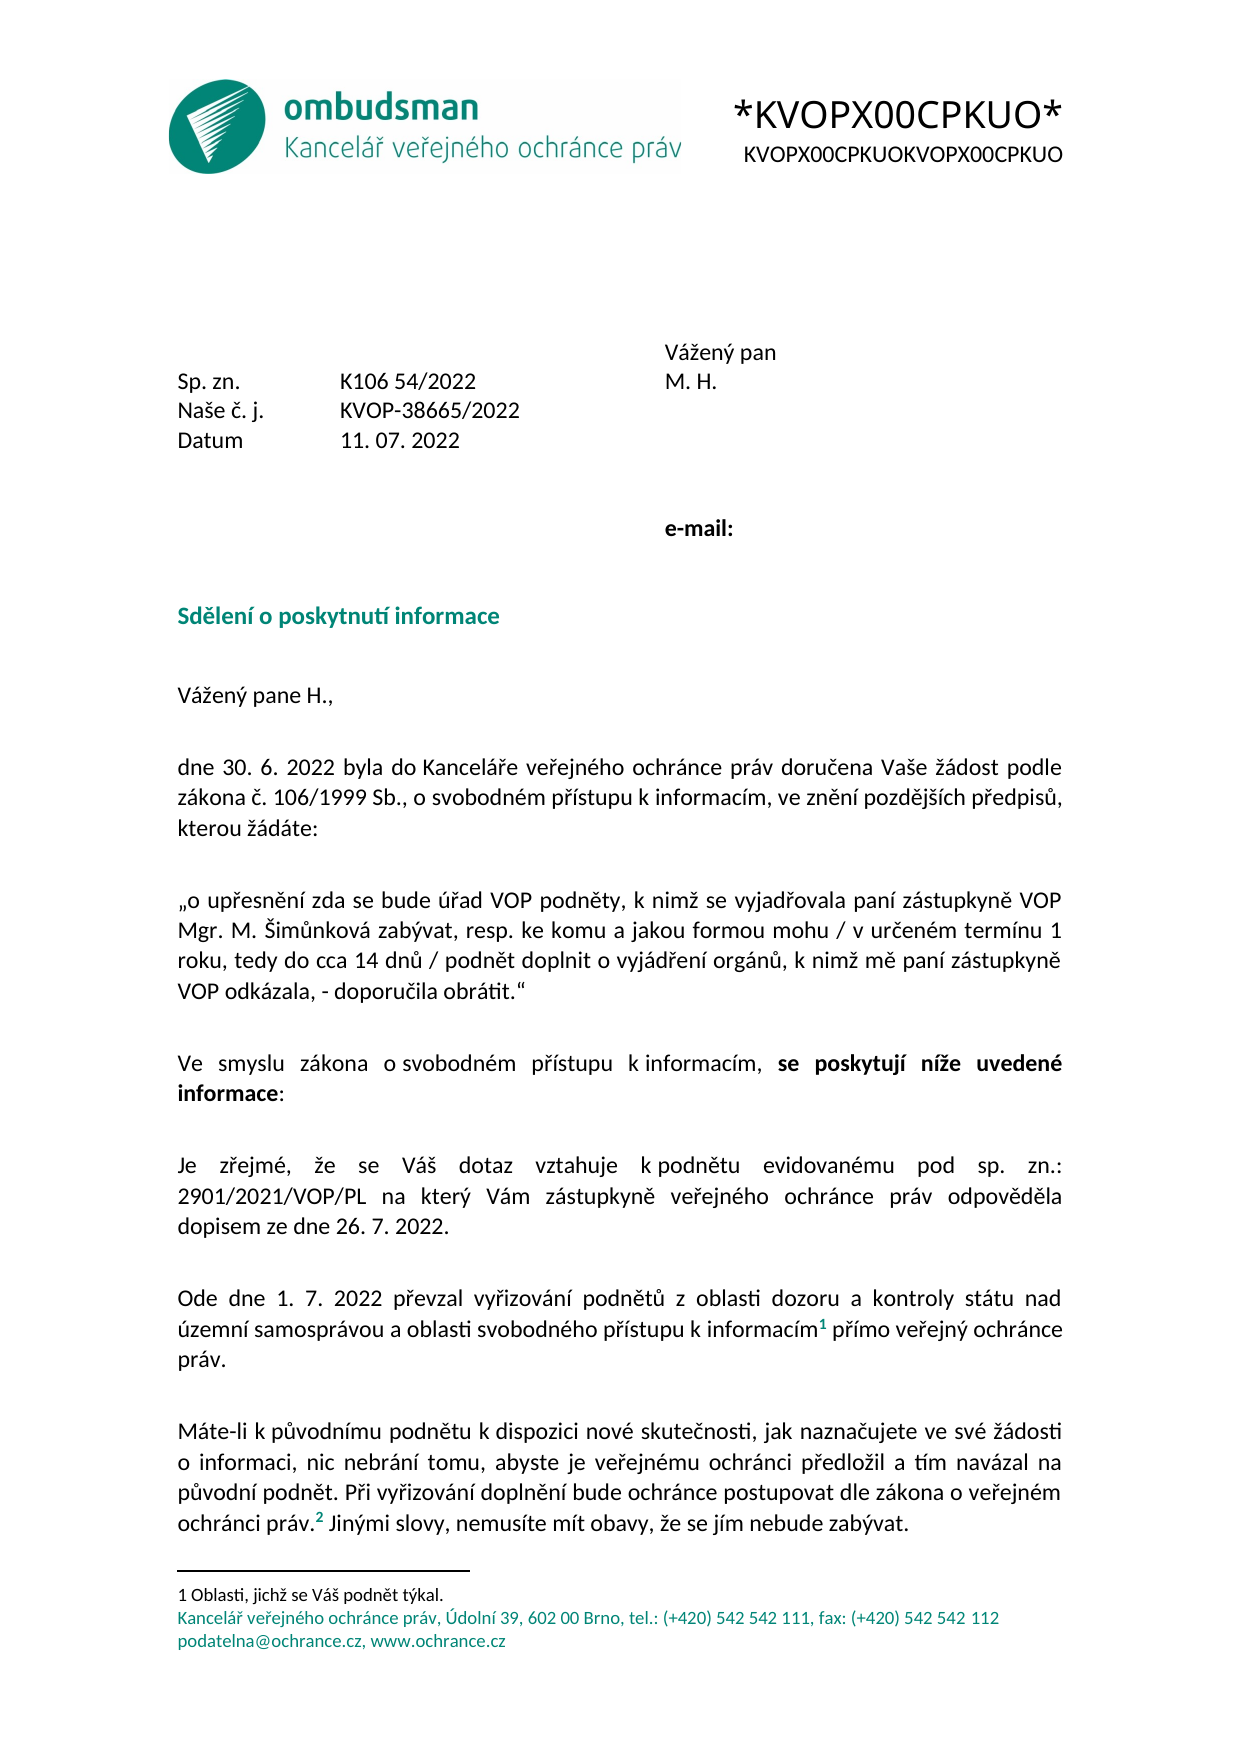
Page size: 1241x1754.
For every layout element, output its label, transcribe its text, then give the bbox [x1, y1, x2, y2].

text Ode dne 1. 7. 2022 převzal vyřizování podnětů z oblasti dozoru a kontroly státu nad územní samosprávou a oblasti svobodného přístupu k informacím přímo veřejný ochránce práv. [177, 1283, 1063, 1374]
text Máte-li k původnímu podnětu k dispozici nové skutečnosti, jak naznačujete ve své žádosti o informaci, nic nebrání tomu, abyste je veřejnému ochránci předložil a tím navázal na původní podnět. Při vyřizování doplnění bude ochránce postupovat dle zákona o veřejném ochránci práv. Jinými slovy, nemusíte mít obavy, že se jím nebude zabývat. [177, 1416, 1063, 1537]
text Oblasti, jichž se Váš podnět týkal. [177, 1583, 1063, 1606]
subtitle Sdělení o poskytnutí informace [177, 600, 1063, 631]
table_header Vážený pan M. H. e-mail: [665, 279, 1085, 600]
table_header K106 54/2022 KVOP-38665/2022 11. 07. 2022 [340, 279, 664, 600]
text Je zřejmé, že se Váš dotaz vztahuje k podnětu evidovanému pod sp. zn.: 2901/2021/VOP/PL na který Vám zástupkyně veřejného ochránce práv odpověděla dopisem ze dne 26. 7. 2022. [177, 1151, 1063, 1241]
table_header Sp. zn. Naše č. j. Datum [177, 279, 340, 600]
text dne 30. 6. 2022 byla do Kanceláře veřejného ochránce práv doručena Vaše žádost podle zákona č. 106/1999 Sb., o svobodném přístupu k informacím, ve znění pozdějších předpisů, kterou žádáte: [177, 752, 1063, 842]
text Ve smyslu zákona o svobodném přístupu k informacím, se poskytují níže uvedené informace: [177, 1048, 1063, 1108]
text Vážený pane H., [177, 680, 1063, 709]
text „o upřesnění zda se bude úřad VOP podněty, k nimž se vyjadřovala paní zástupkyně VOP Mgr. M. Šimůnková zabývat, resp. ke komu a jakou formou mohu / v určeném termínu 1 roku, tedy do cca 14 dnů / podnět doplnit o vyjádření orgánů, k nimž mě paní zástupkyně VOP odkázala, - doporučila obrátit.“ [177, 885, 1063, 1005]
